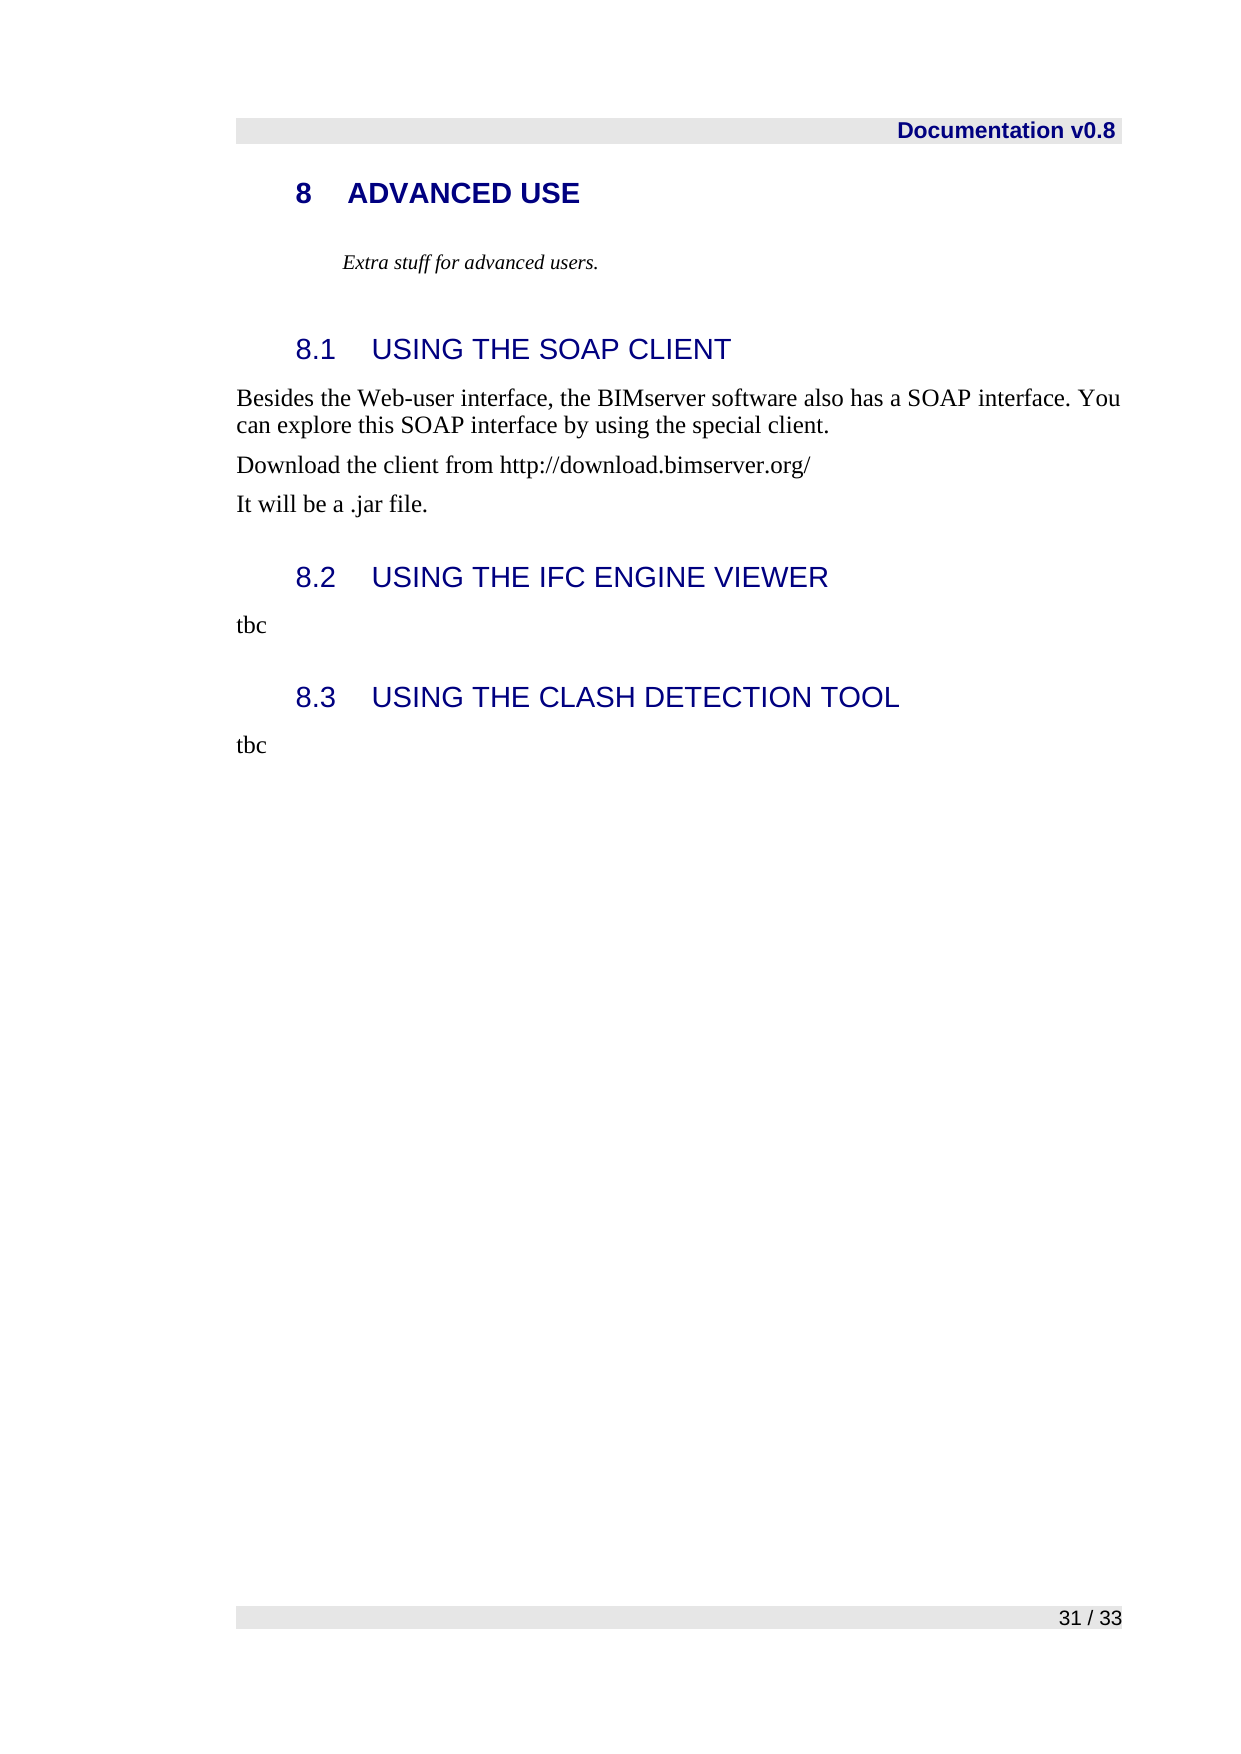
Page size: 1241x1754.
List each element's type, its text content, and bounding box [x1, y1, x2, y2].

text tbc [236, 732, 1122, 759]
subtitle Using the SOAP client [236, 333, 1122, 366]
text Extra stuff for advanced users. [342, 251, 1051, 274]
text It will be a .jar file. [236, 490, 1122, 518]
subtitle Using the IFC Engine viewer [236, 561, 1122, 593]
subtitle Using the Clash detection tool [236, 681, 1122, 714]
text Download the client from http://download.bimserver.org/ [236, 451, 1122, 478]
text tbc [236, 611, 1122, 639]
subtitle Advanced use [236, 177, 1122, 210]
text Besides the Web-user interface, the BIMserver software also has a SOAP interface. You can explore this SOAP interface by using the special client. [236, 384, 1122, 439]
